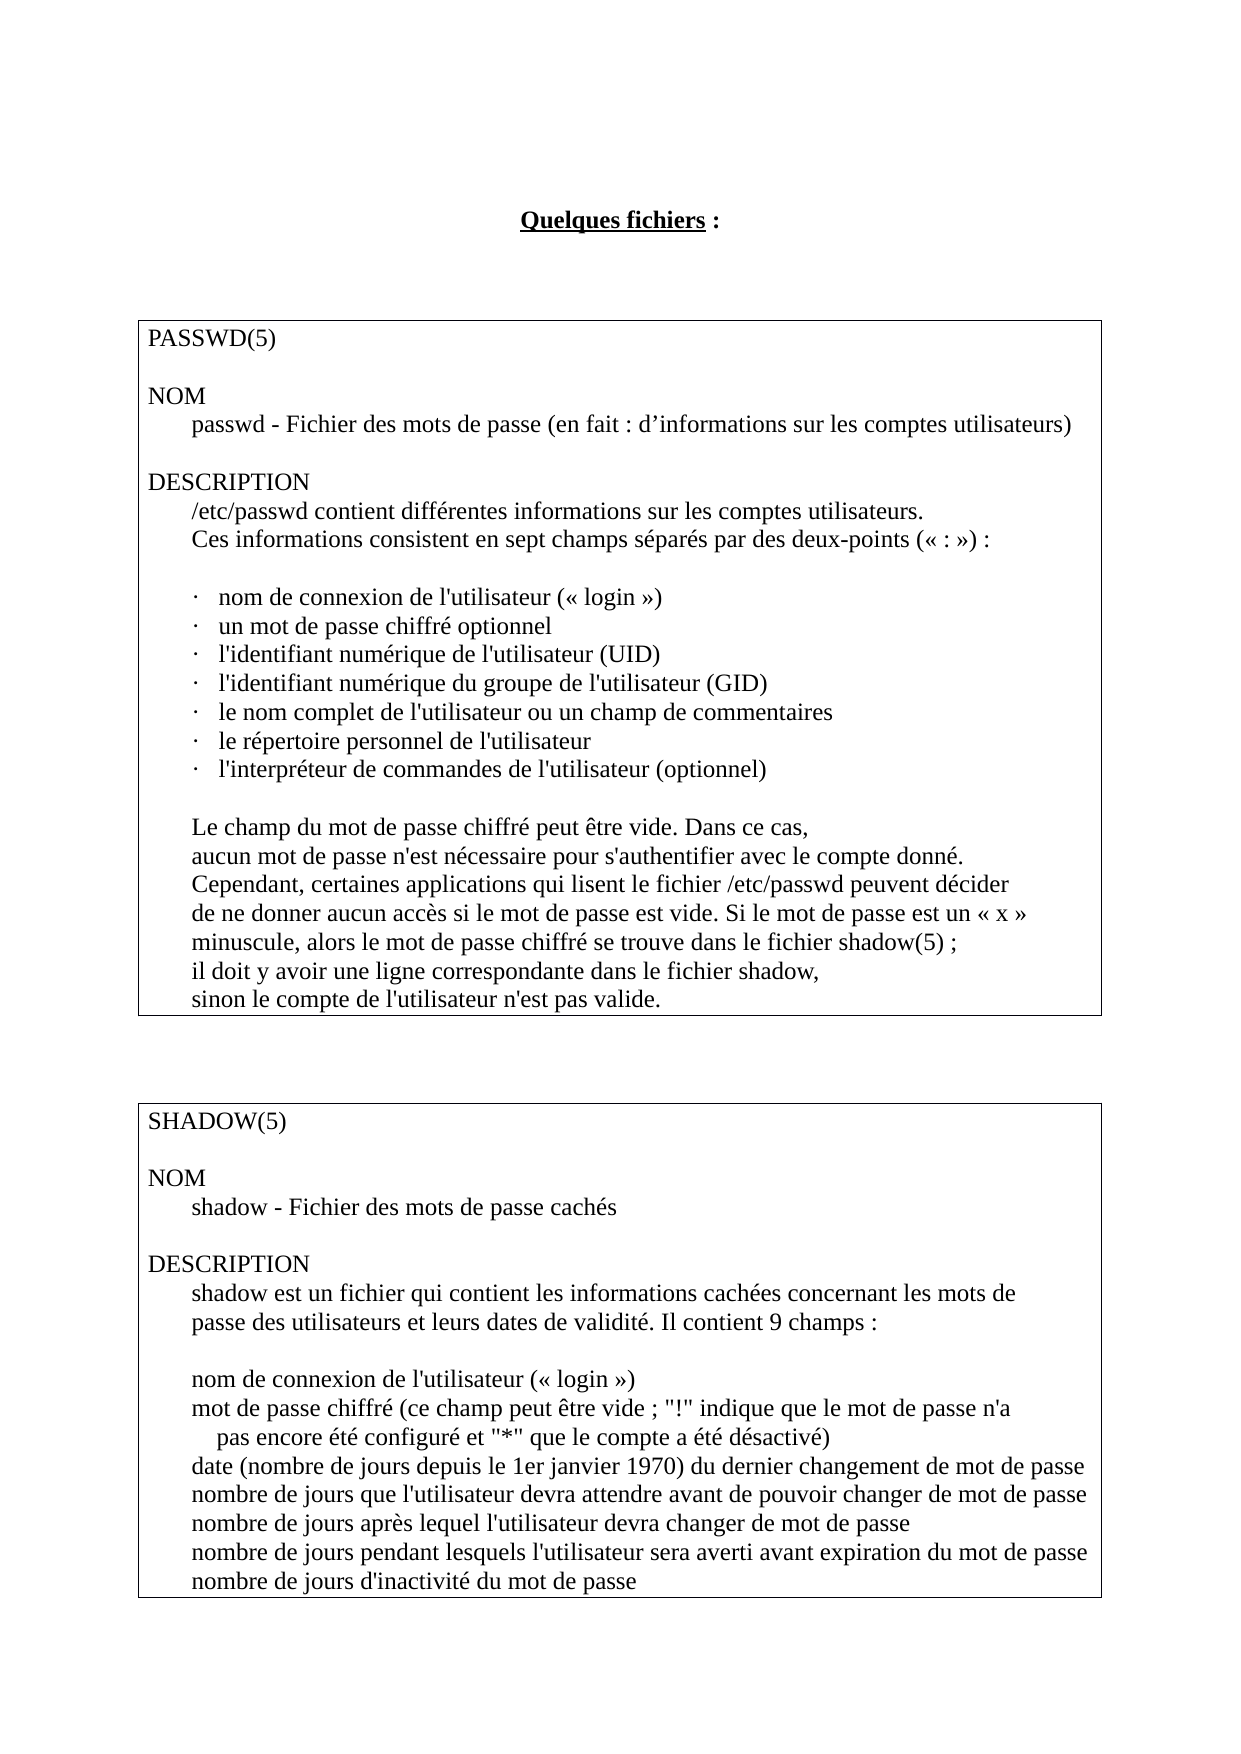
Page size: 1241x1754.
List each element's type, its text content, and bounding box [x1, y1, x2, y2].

text DESCRIPTION [148, 467, 1093, 496]
text nombre de jours d'inactivité du mot de passe [139, 1563, 1101, 1597]
text nombre de jours que l'utilisateur devra attendre avant de pouvoir changer de mot de passe [148, 1479, 1093, 1508]
text · l'identifiant numérique du groupe de l'utilisateur (GID) [148, 668, 1093, 697]
text nom de connexion de l'utilisateur (« login ») [148, 1364, 1093, 1393]
text PASSWD(5) [139, 321, 1101, 352]
text SHADOW(5) [139, 1104, 1101, 1134]
text · le répertoire personnel de l'utilisateur [148, 726, 1093, 754]
text Cependant, certaines applications qui lisent le fichier /etc/passwd peuvent décider [148, 869, 1093, 898]
text passe des utilisateurs et leurs dates de validité. Il contient 9 champs : [148, 1307, 1093, 1336]
text · un mot de passe chiffré optionnel [148, 611, 1093, 639]
text pas encore été configuré et "*" que le compte a été désactivé) [148, 1422, 1093, 1451]
text sinon le compte de l'utilisateur n'est pas valide. [139, 981, 1101, 1015]
text Quelques fichiers : [148, 205, 1093, 234]
text shadow est un fichier qui contient les informations cachées concernant les mots de [148, 1278, 1093, 1307]
text de ne donner aucun accès si le mot de passe est vide. Si le mot de passe est un « x » [148, 898, 1093, 927]
text nombre de jours pendant lesquels l'utilisateur sera averti avant expiration du mot de passe [148, 1537, 1093, 1563]
text Ces informations consistent en sept champs séparés par des deux-points (« : ») : [148, 524, 1093, 553]
text mot de passe chiffré (ce champ peut être vide ; "!" indique que le mot de passe n'a [148, 1393, 1093, 1422]
text passwd - Fichier des mots de passe (en fait : d’informations sur les comptes utilisateurs) [148, 409, 1093, 438]
text il doit y avoir une ligne correspondante dans le fichier shadow, [148, 956, 1093, 981]
text · l'interpréteur de commandes de l'utilisateur (optionnel) [148, 754, 1093, 783]
text · l'identifiant numérique de l'utilisateur (UID) [148, 639, 1093, 668]
text aucun mot de passe n'est nécessaire pour s'authentifier avec le compte donné. [148, 841, 1093, 869]
text Le champ du mot de passe chiffré peut être vide. Dans ce cas, [148, 812, 1093, 841]
text minuscule, alors le mot de passe chiffré se trouve dans le fichier shadow(5) ; [148, 927, 1093, 956]
text NOM [148, 381, 1093, 409]
text date (nombre de jours depuis le 1er janvier 1970) du dernier changement de mot de passe [148, 1451, 1093, 1479]
text · nom de connexion de l'utilisateur (« login ») [148, 582, 1093, 611]
text nombre de jours après lequel l'utilisateur devra changer de mot de passe [148, 1508, 1093, 1537]
text NOM [148, 1163, 1093, 1192]
text · le nom complet de l'utilisateur ou un champ de commentaires [148, 697, 1093, 726]
text /etc/passwd contient différentes informations sur les comptes utilisateurs. [148, 496, 1093, 524]
text shadow - Fichier des mots de passe cachés [148, 1192, 1093, 1221]
text DESCRIPTION [148, 1249, 1093, 1278]
